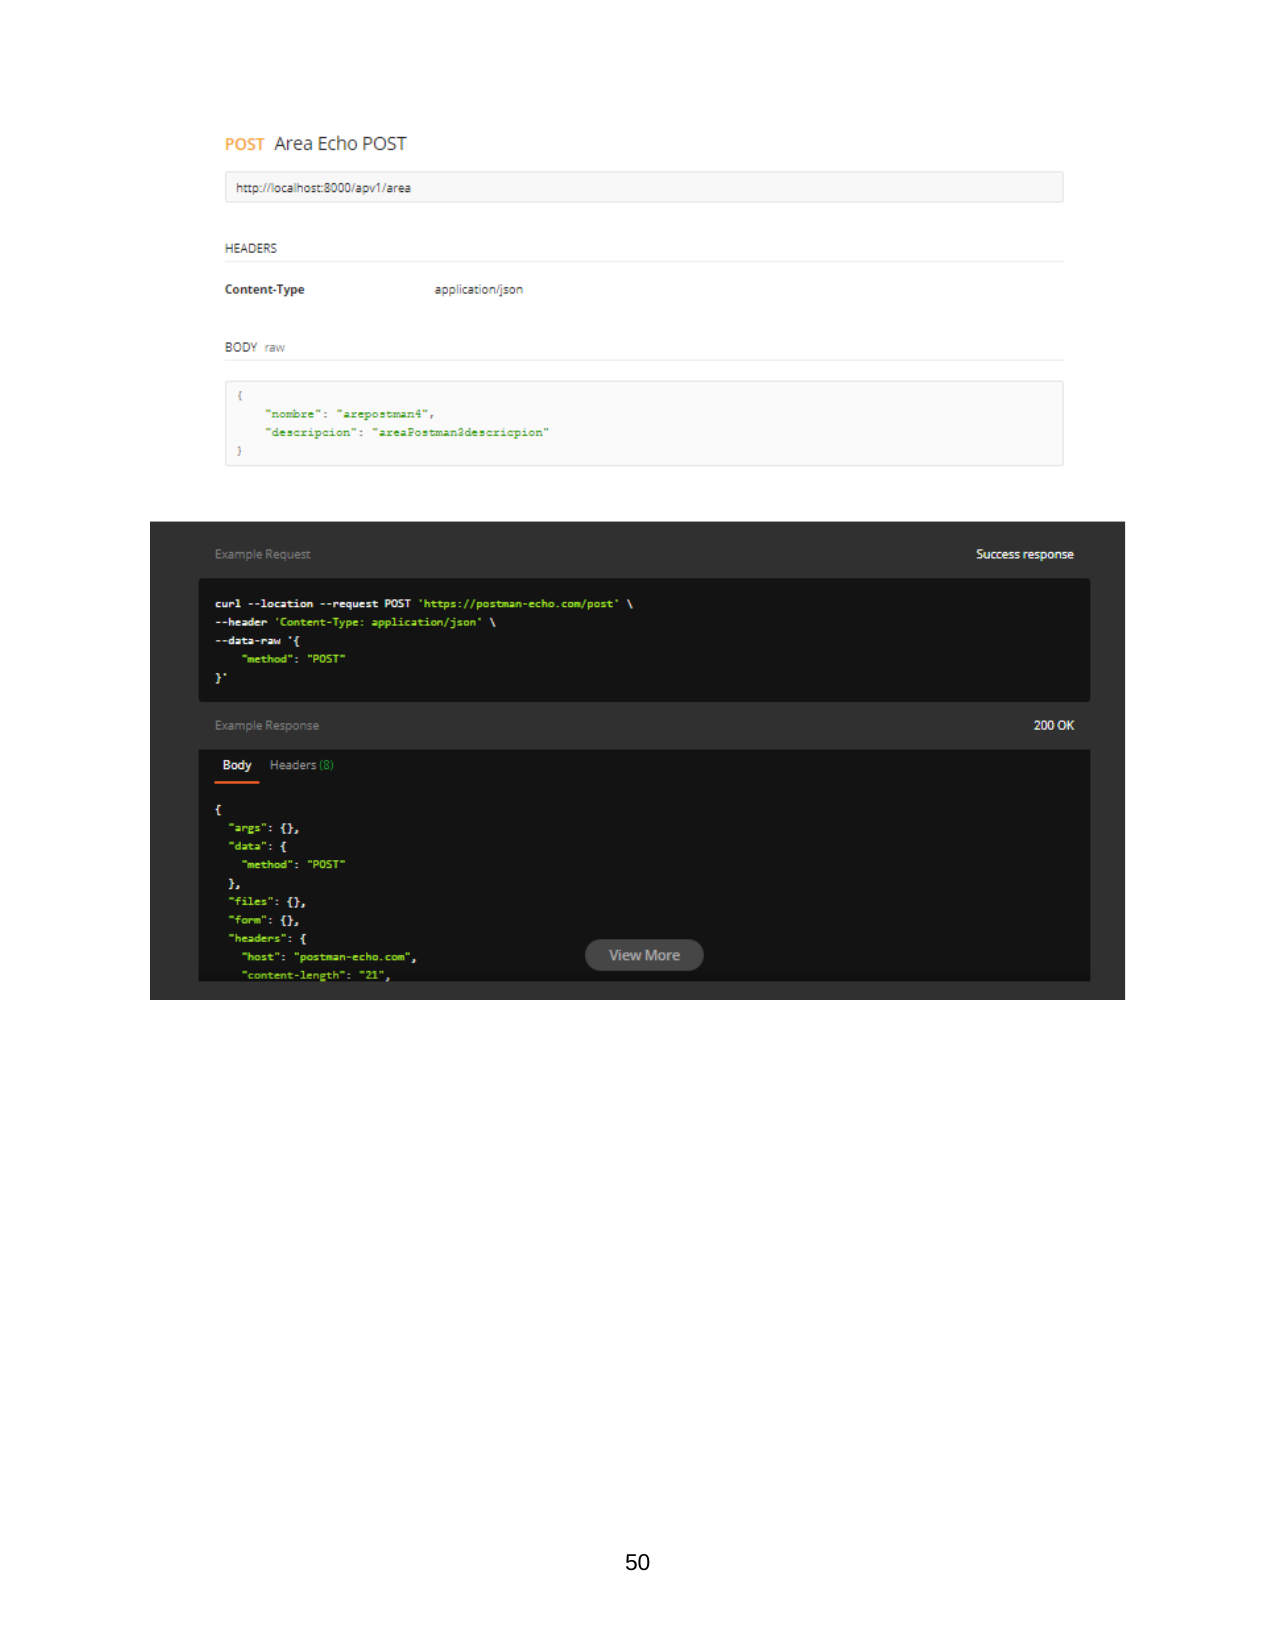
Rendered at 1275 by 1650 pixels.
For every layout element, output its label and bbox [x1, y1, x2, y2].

picture [150, 112, 1125, 1000]
